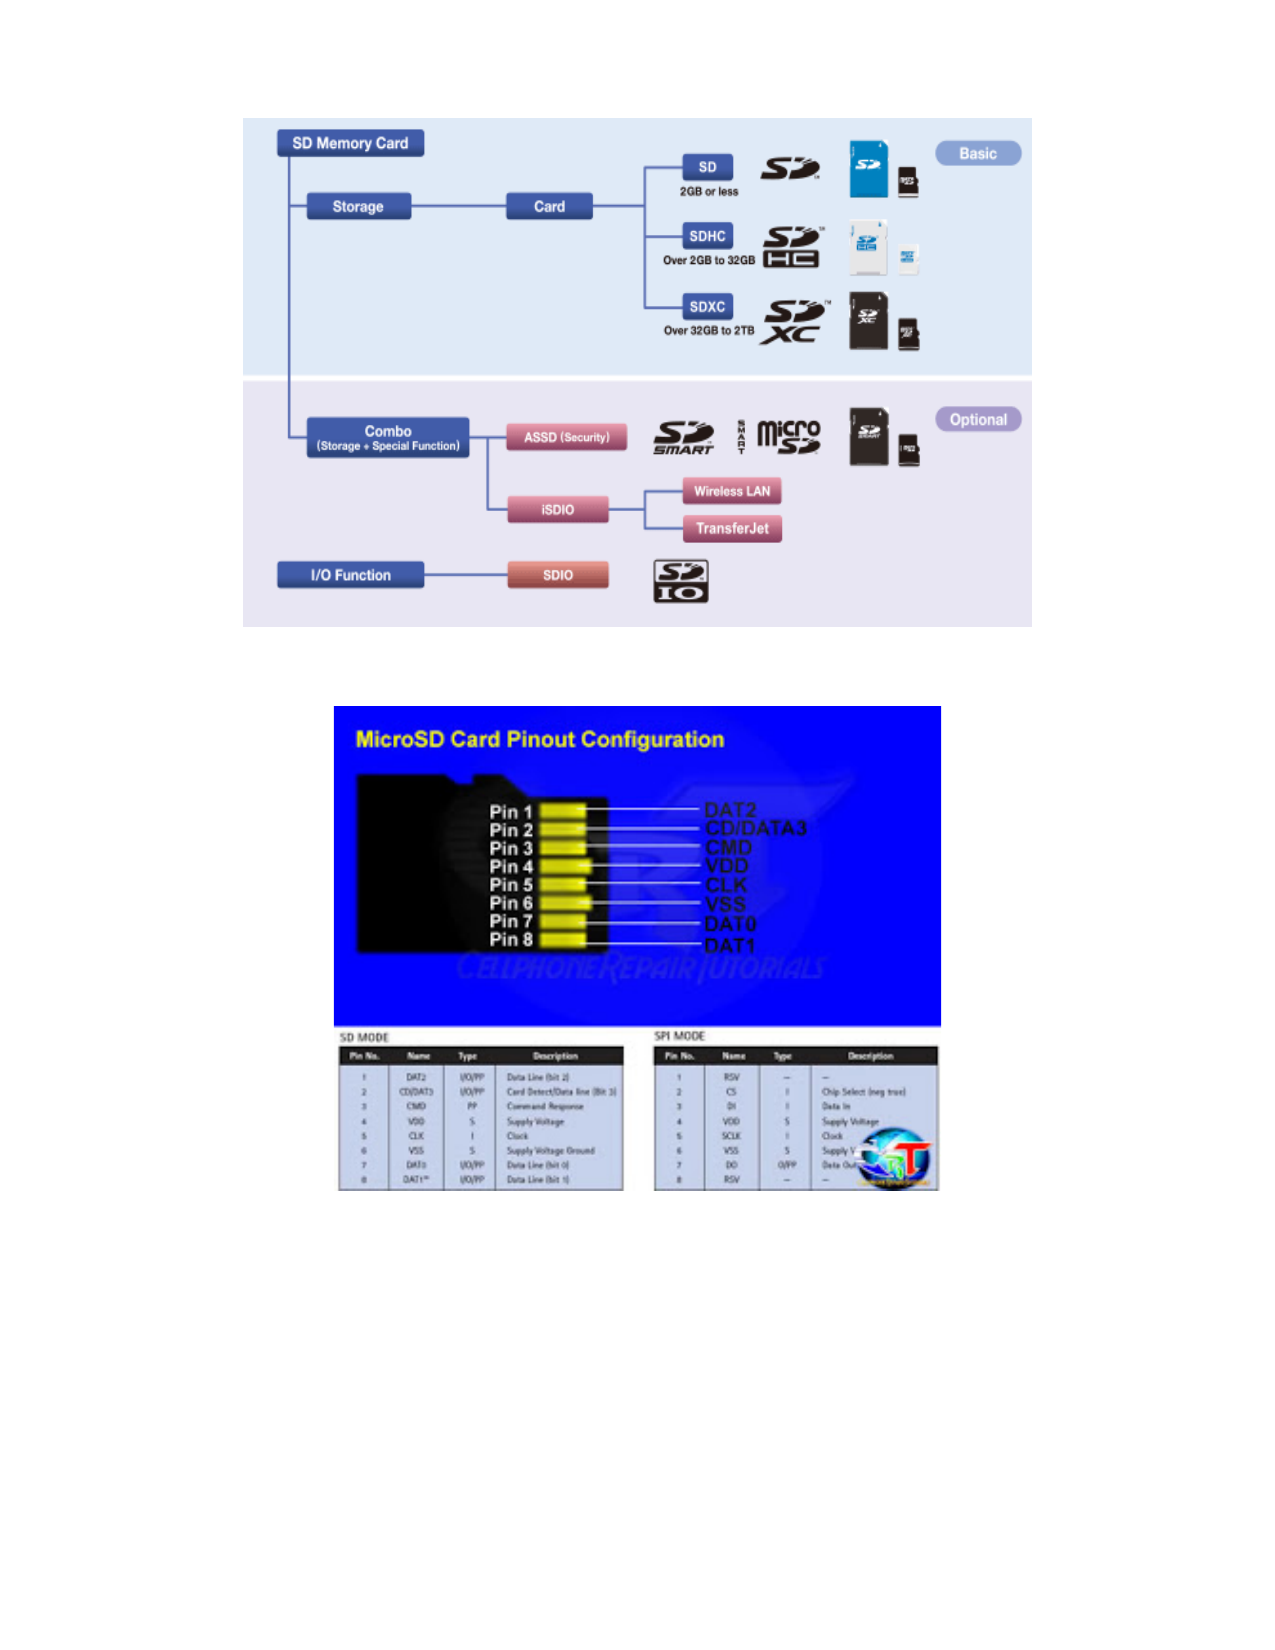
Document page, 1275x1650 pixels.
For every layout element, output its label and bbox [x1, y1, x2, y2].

picture [243, 118, 1032, 627]
picture [333, 706, 942, 1191]
